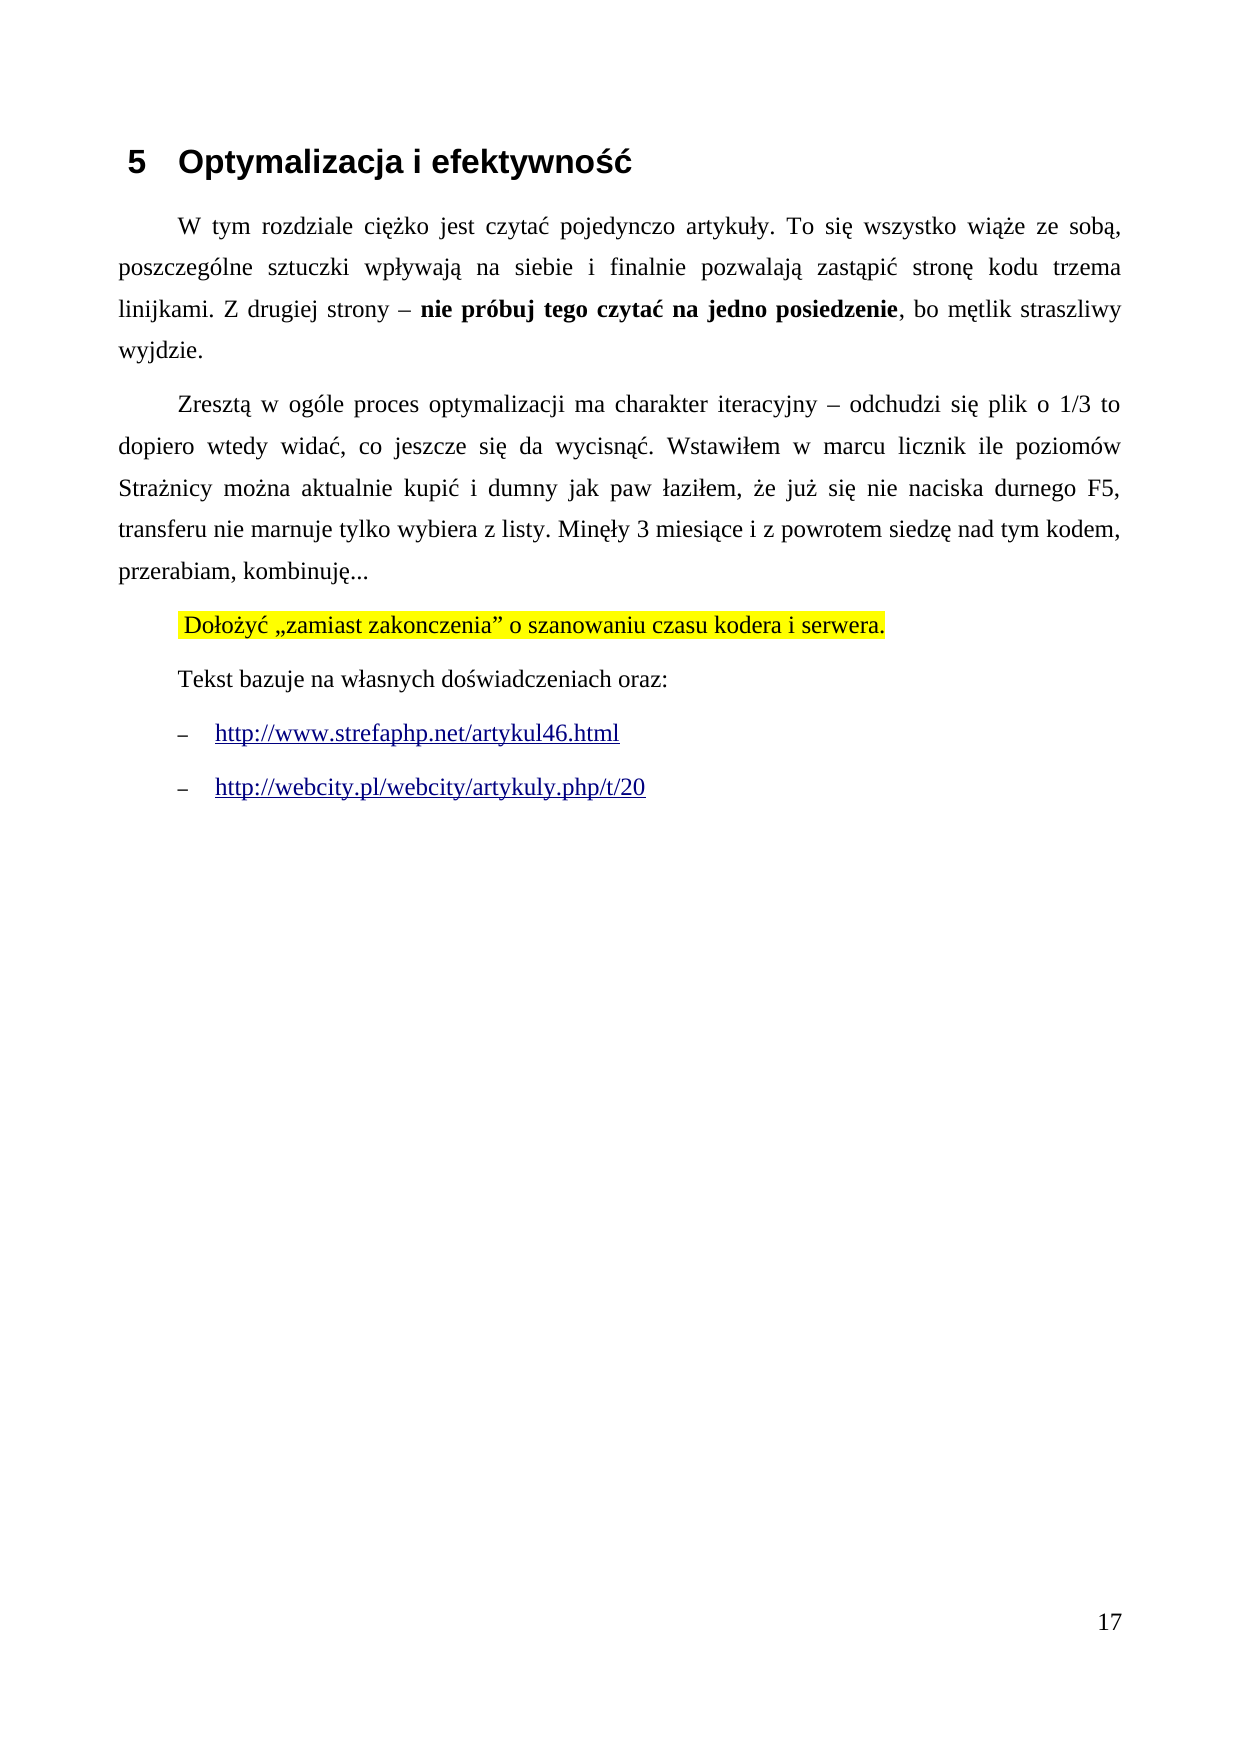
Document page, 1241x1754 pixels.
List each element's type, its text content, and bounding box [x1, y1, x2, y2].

text Dołożyć „zamiast zakonczenia” o szanowaniu czasu kodera i serwera. [118, 611, 178, 639]
text W tym rozdziale ciężko jest czytać pojedynczo artykuły. To się wszystko wiąże ze sobą, poszczególne sztuczki wpływają na siebie i finalnie pozwalają zastąpić stronę kodu trzema linijkami. Z drugiej strony – nie próbuj tego czytać na jedno posiedzenie, bo mętlik straszliwy wyjdzie. [118, 212, 1122, 364]
list http://www.strefaphp.net/artykul46.html [118, 719, 1122, 747]
text Tekst bazuje na własnych doświadczeniach oraz: [118, 665, 1122, 693]
list http://webcity.pl/webcity/artykuly.php/t/20 [118, 773, 1122, 801]
text Dołożyć „zamiast zakonczenia” o szanowaniu czasu kodera i serwera. [885, 611, 1122, 639]
text Zresztą w ogóle proces optymalizacji ma charakter iteracyjny – odchudzi się plik o 1/3 to dopiero wtedy widać, co jeszcze się da wycisnąć. Wstawiłem w marcu licznik ile poziomów Strażnicy można aktualnie kupić i dumny jak paw łaziłem, że już się nie naciska durnego F5, transferu nie marnuje tylko wybiera z listy. Minęły 3 miesiące i z powrotem siedzę nad tym kodem, przerabiam, kombinuję... [118, 391, 1122, 584]
subtitle Optymalizacja i efektywność [118, 143, 1122, 181]
